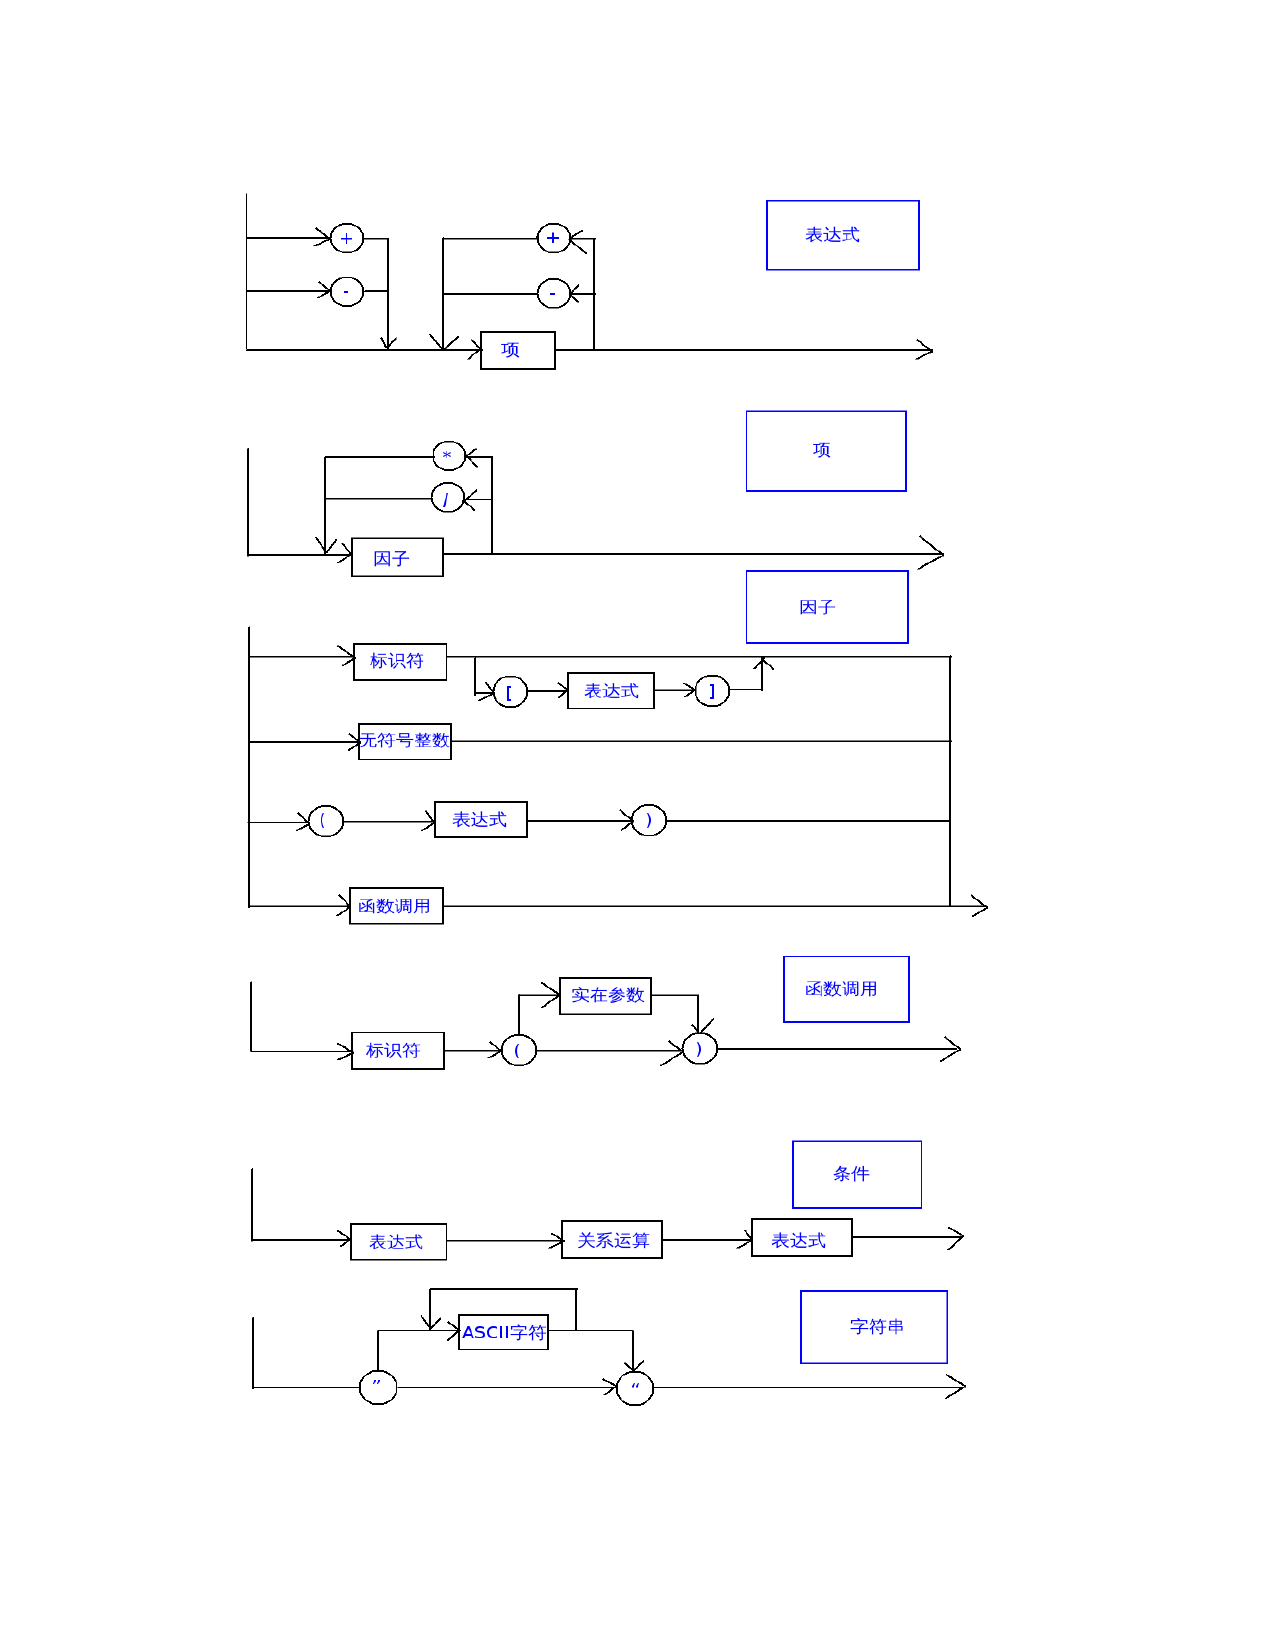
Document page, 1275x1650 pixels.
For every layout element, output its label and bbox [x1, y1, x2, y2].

picture [222, 163, 997, 1502]
